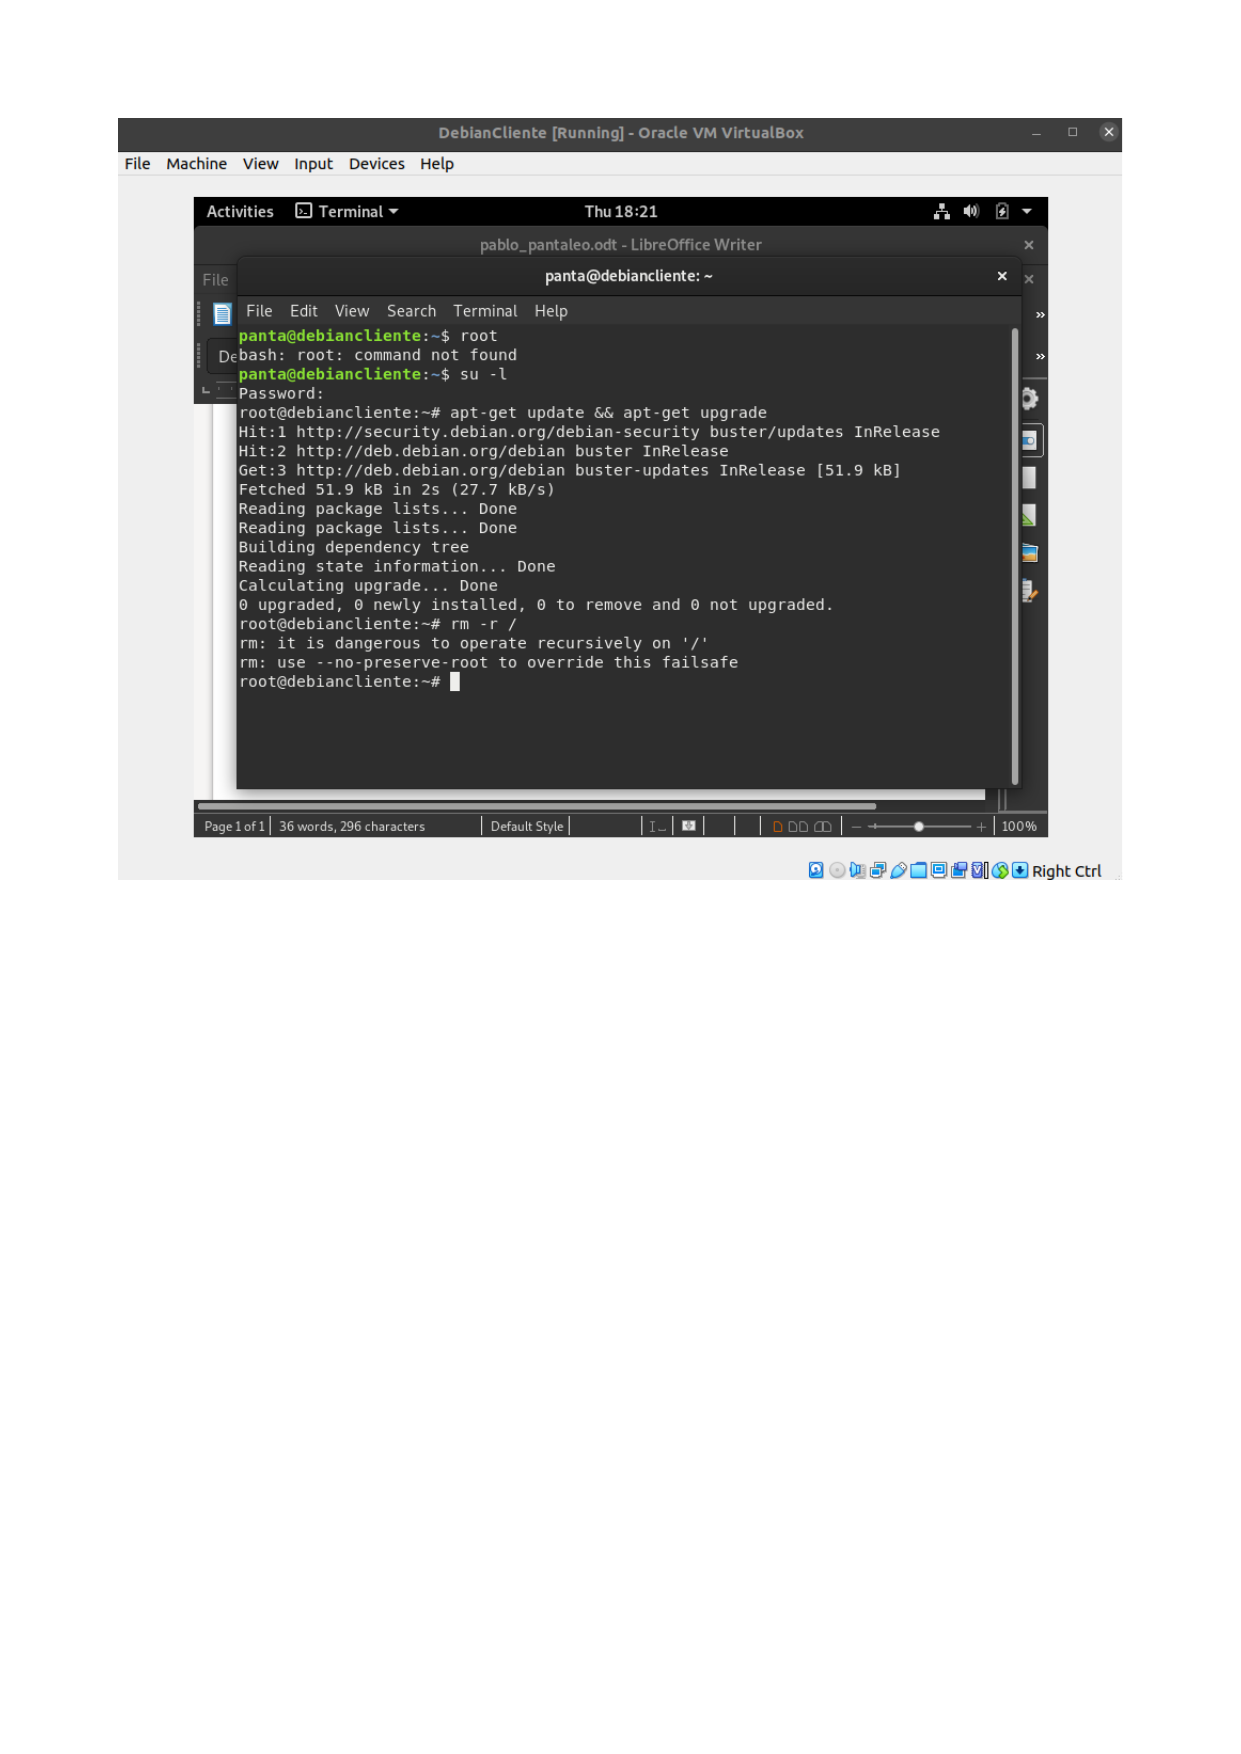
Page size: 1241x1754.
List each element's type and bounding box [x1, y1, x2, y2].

picture [118, 118, 1123, 880]
